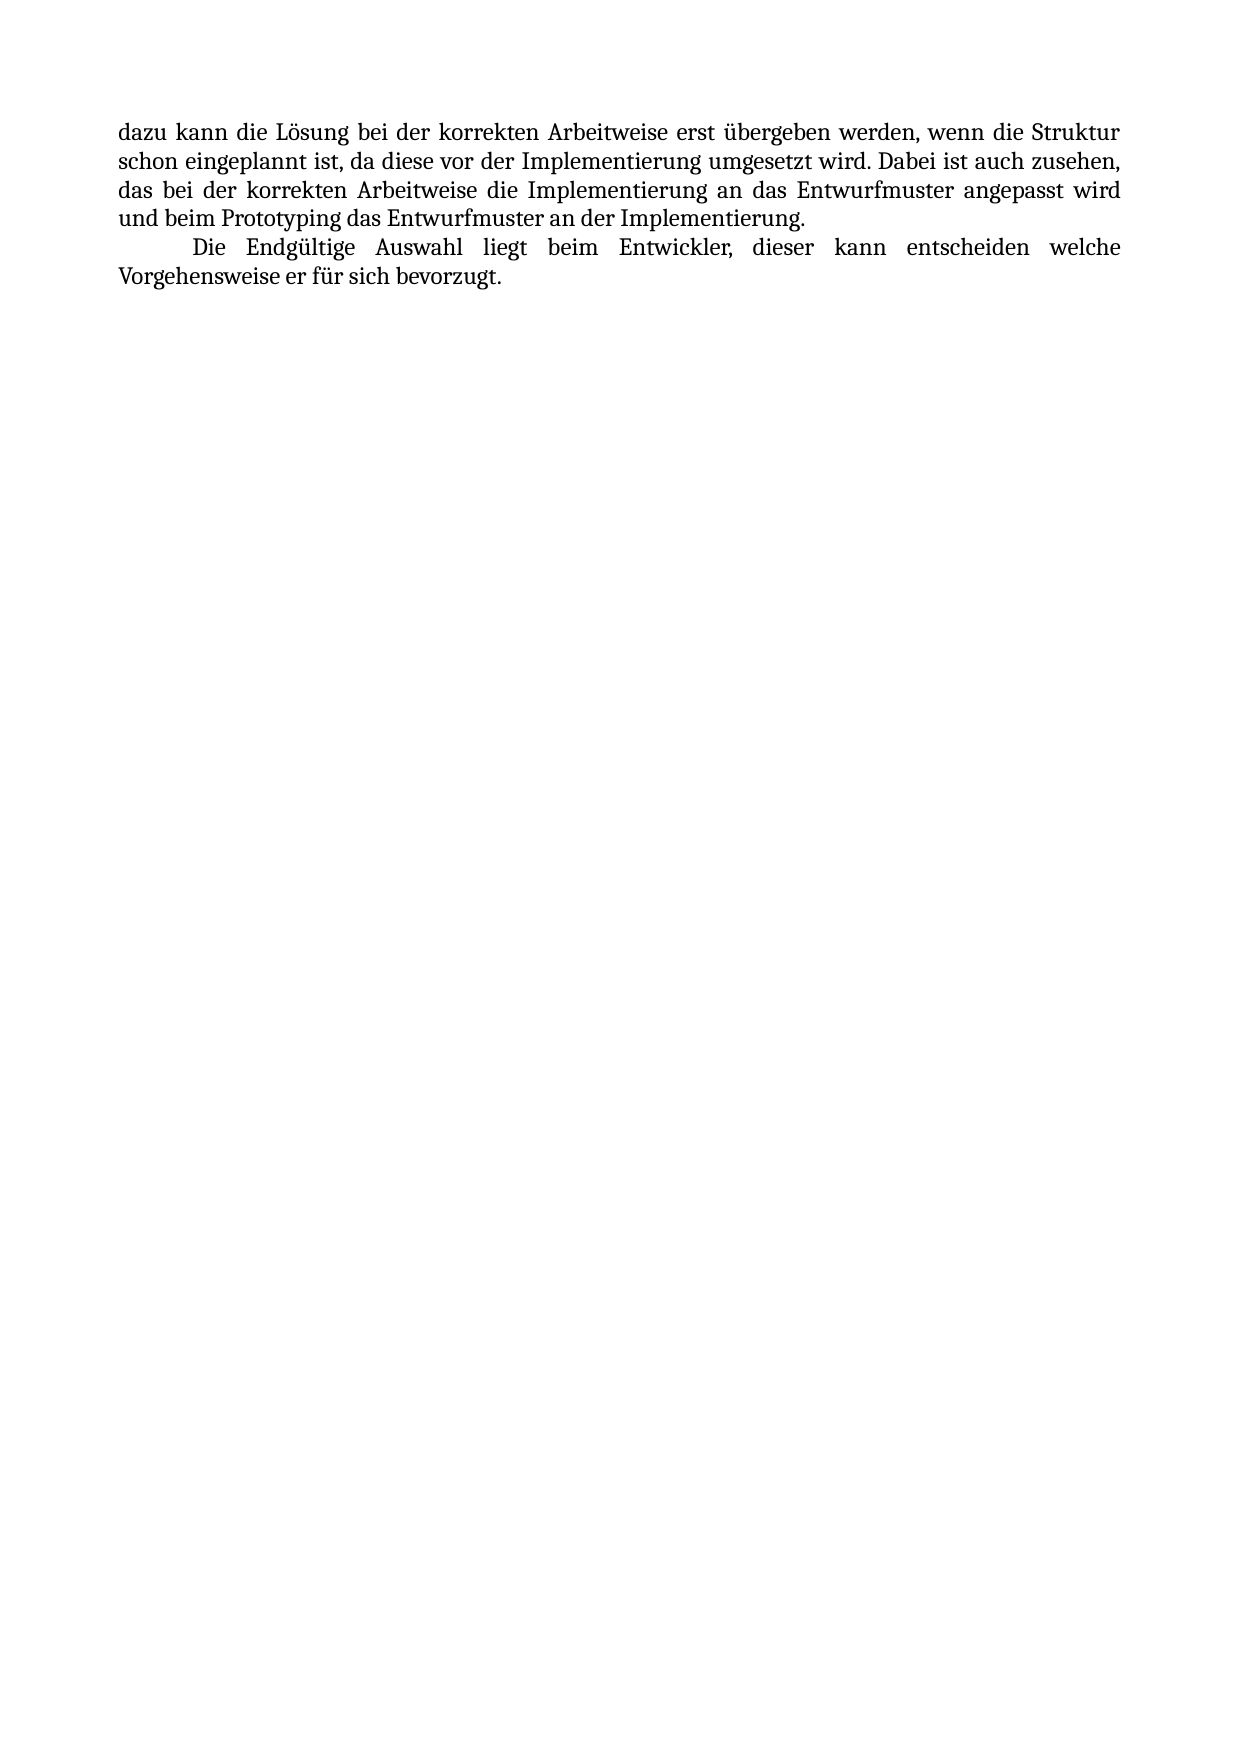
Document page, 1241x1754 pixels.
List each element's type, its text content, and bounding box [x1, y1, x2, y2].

text dazu kann die Lösung bei der korrekten Arbeitweise erst übergeben werden, wenn die Struktur schon eingeplannt ist, da diese vor der Implementierung umgesetzt wird. Dabei ist auch zusehen, das bei der korrekten Arbeitweise die Implementierung an das Entwurfmuster angepasst wird und beim Prototyping das Entwurfmuster an der Implementierung. [118, 118, 1122, 233]
text Die Endgültige Auswahl liegt beim Entwickler, dieser kann entscheiden welche Vorgehensweise er für sich bevorzugt. [118, 233, 1122, 291]
